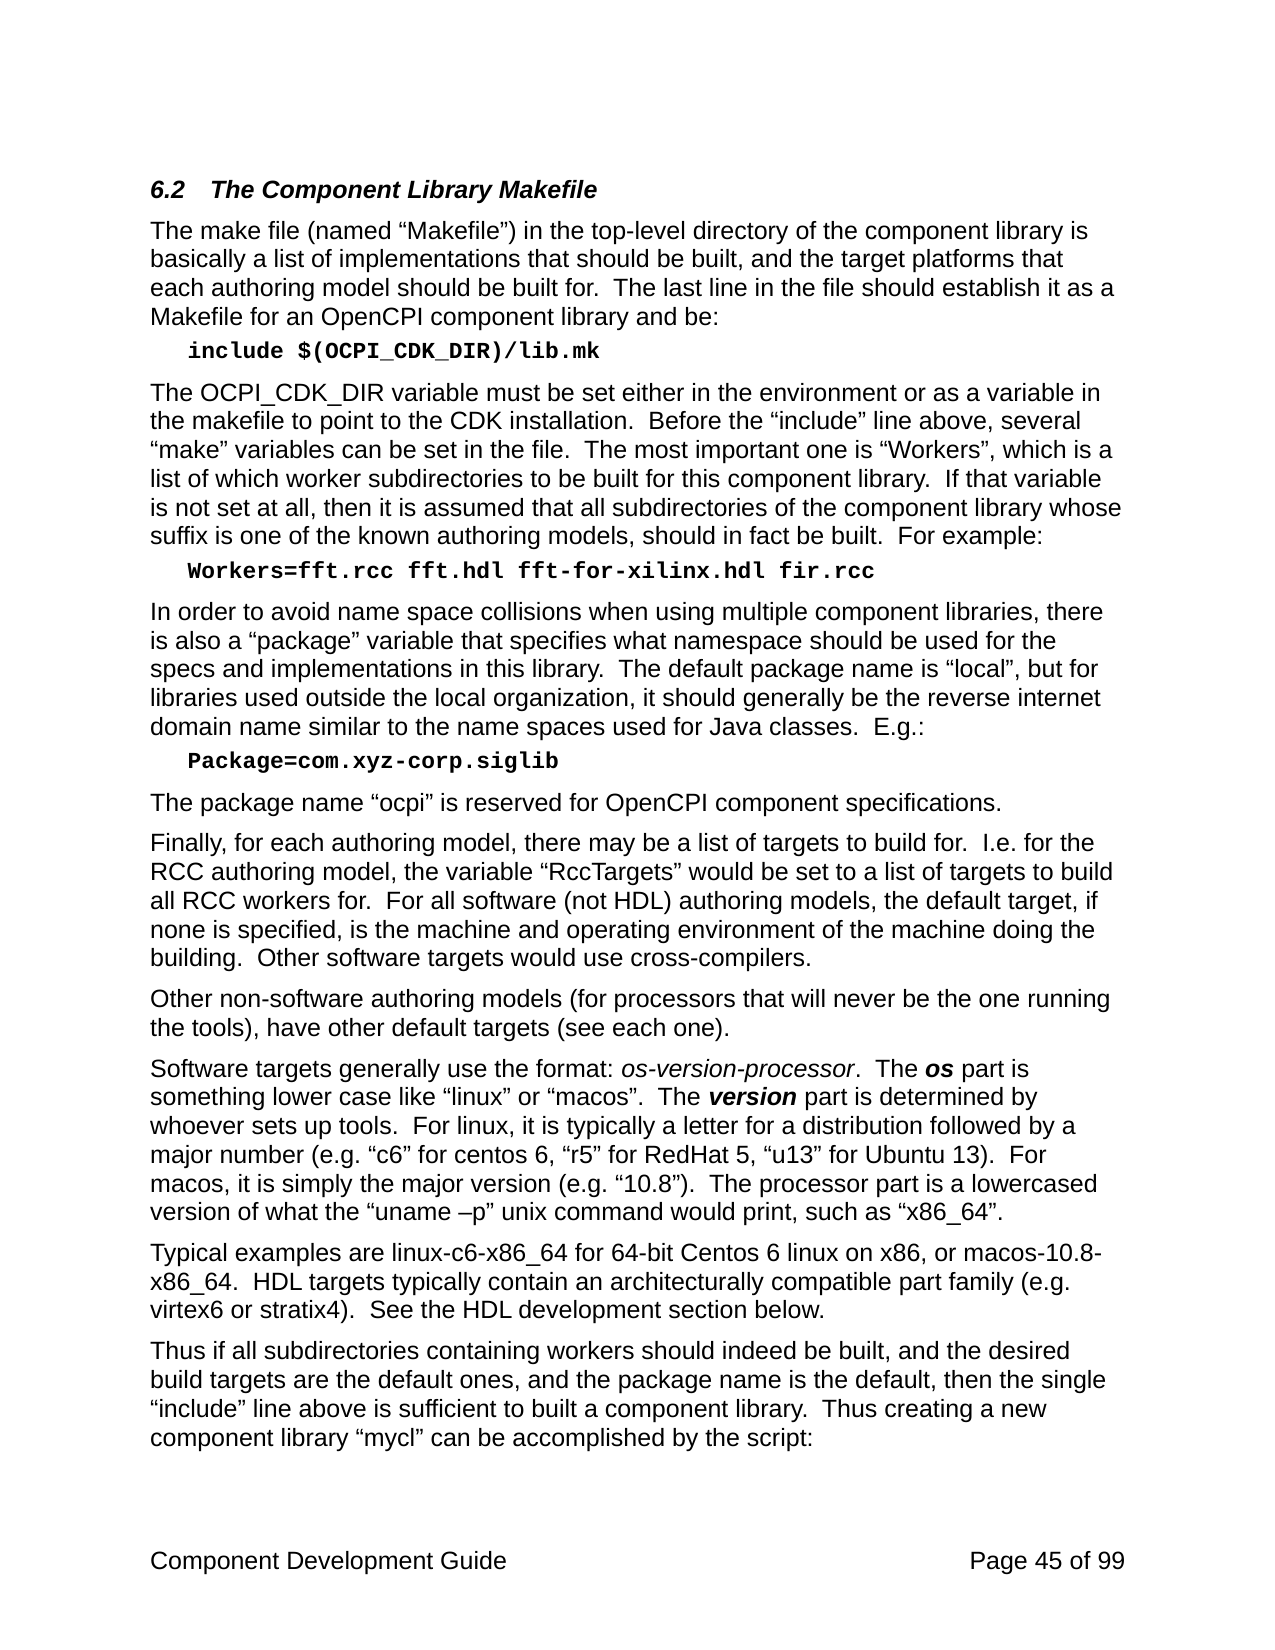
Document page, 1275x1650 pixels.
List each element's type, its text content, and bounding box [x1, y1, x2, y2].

text Software targets generally use the format: os-version-processor. The os part is something lower case like “linux” or “macos”. The version part is determined by whoever sets up tools. For linux, it is typically a letter for a distribution followed by a major number (e.g. “c6” for centos 6, “r5” for RedHat 5, “u13” for Ubuntu 13). For macos, it is simply the major version (e.g. “10.8”). The processor part is a lowercased version of what the “uname –p” unix command would print, such as “x86_64”. [150, 1053, 1125, 1226]
text Typical examples are linux-c6-x86_64 for 64-bit Centos 6 linux on x86, or macos-10.8-x86_64. HDL targets typically contain an architecturally compatible part family (e.g. virtex6 or stratix4). See the HDL development section below. [150, 1238, 1125, 1324]
text Thus if all subdirectories containing workers should indeed be built, and the desired build targets are the default ones, and the package name is the default, then the single “include” line above is sufficient to built a component library. Thus creating a new component library “mycl” can be accomplished by the script: [150, 1336, 1125, 1451]
text Finally, for each authoring model, there may be a list of targets to build for. I.e. for the RCC authoring model, the variable “RccTargets” would be set to a list of targets to build all RCC workers for. For all software (not HDL) authoring models, the default target, if none is specified, is the machine and operating environment of the machine doing the building. Other software targets would use cross-compilers. [150, 828, 1125, 972]
text include $(OCPI_CDK_DIR)/lib.mk [187, 340, 1125, 366]
text The make file (named “Makefile”) in the top-level directory of the component library is basically a list of implementations that should be built, and the target platforms that each authoring model should be built for. The last line in the file should establish it as a Makefile for an OpenCPI component library and be: [150, 216, 1125, 331]
subtitle The Component Library Makefile [150, 175, 1125, 204]
text The package name “ocpi” is reserved for OpenCPI component specifications. [150, 788, 1125, 816]
text In order to avoid name space collisions when using multiple component libraries, there is also a “package” variable that specifies what namespace should be used for the specs and implementations in this library. The default package name is “local”, but for libraries used outside the local organization, it should generally be the reverse internet domain name similar to the name spaces used for Java classes. E.g.: [150, 597, 1125, 741]
text Other non-software authoring models (for processors that will never be the one running the tools), have other default targets (see each one). [150, 984, 1125, 1042]
text Package=com.xyz-corp.siglib [187, 750, 1125, 776]
text Workers=fft.rcc fft.hdl fft-for-xilinx.hdl fir.rcc [187, 559, 1125, 585]
text The OCPI_CDK_DIR variable must be set either in the environment or as a variable in the makefile to point to the CDK installation. Before the “include” line above, several “make” variables can be set in the file. The most important one is “Workers”, which is a list of which worker subdirectories to be built for this component library. If that variable is not set at all, then it is assumed that all subdirectories of the component library whose suffix is one of the known authoring models, should in fact be built. For example: [150, 378, 1125, 550]
